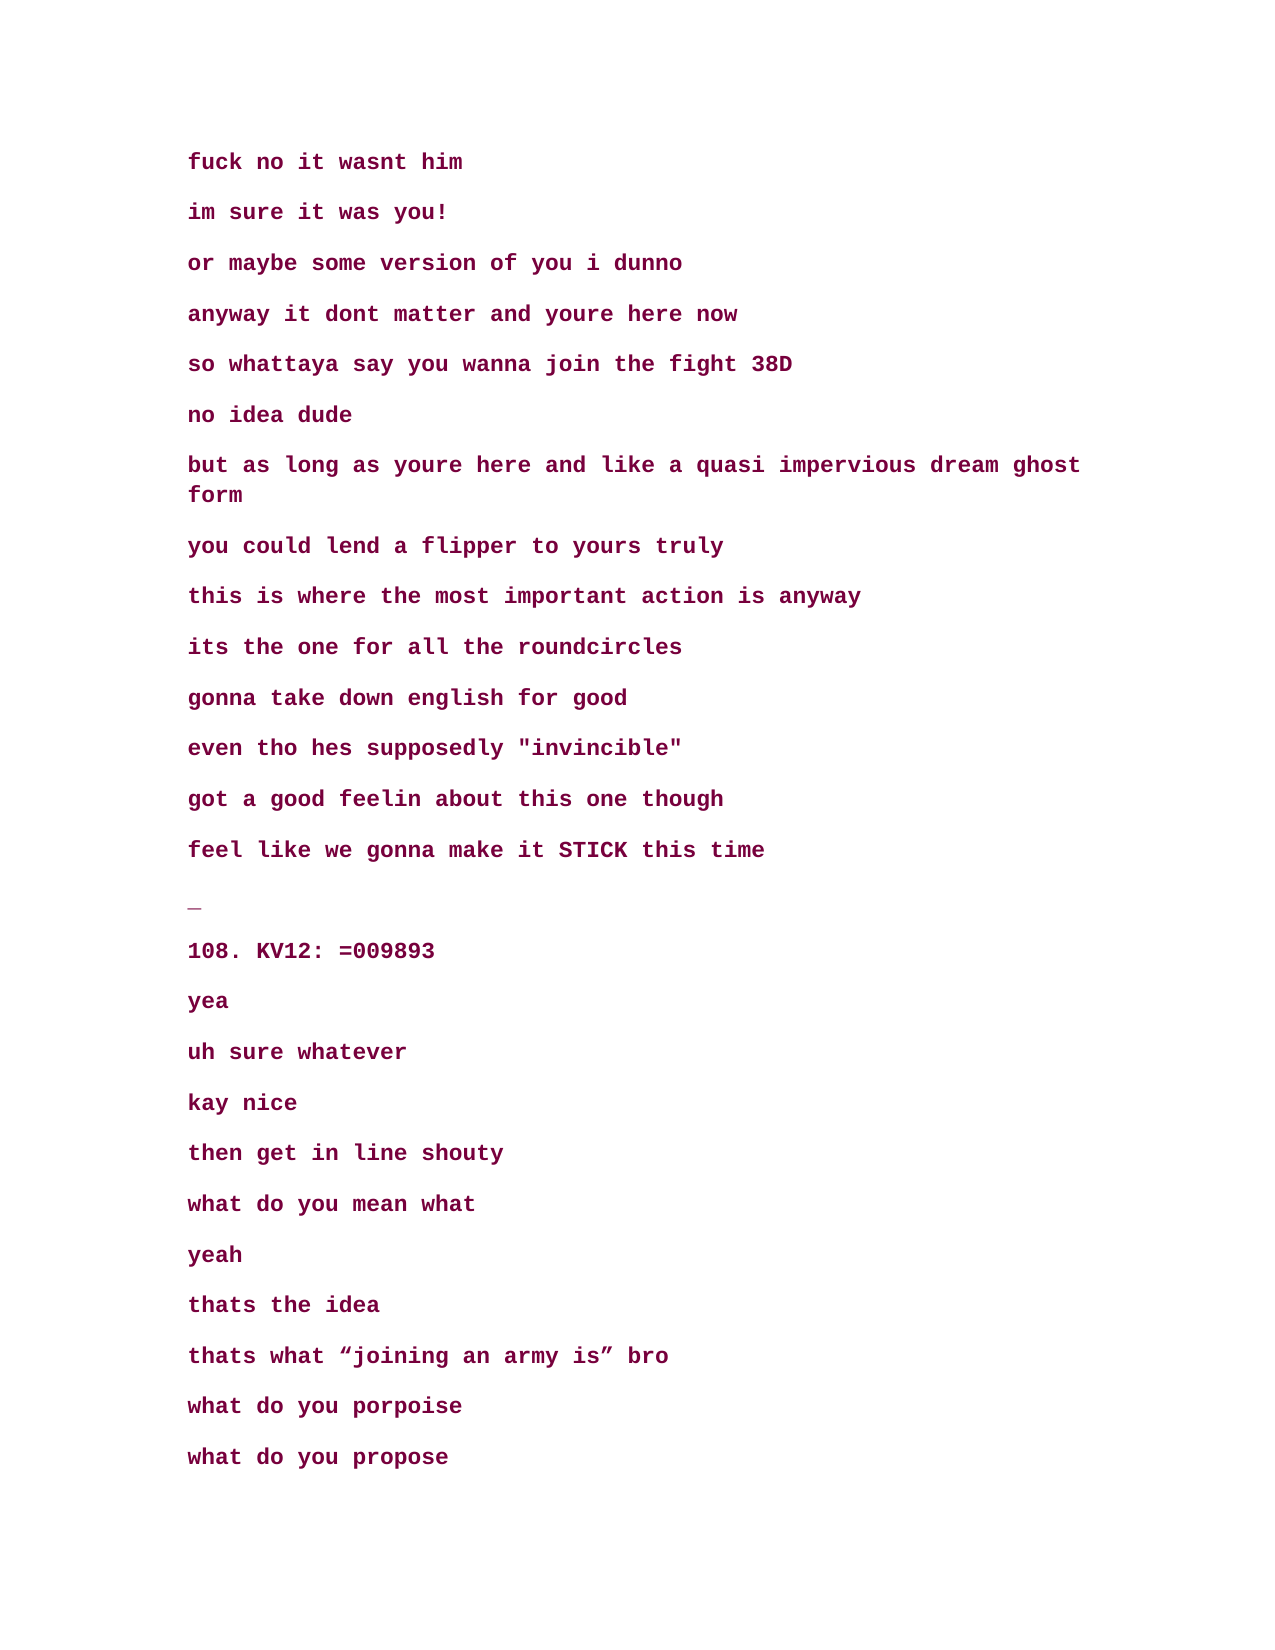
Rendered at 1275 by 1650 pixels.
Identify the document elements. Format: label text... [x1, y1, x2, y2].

text what do you mean what [187, 1192, 1087, 1218]
text uh sure whatever [187, 1040, 1087, 1066]
text but as long as youre here and like a quasi impervious dream ghost form [187, 454, 1087, 509]
text no idea dude [187, 403, 1087, 429]
text what do you propose [187, 1445, 1087, 1471]
text im sure it was you! [187, 201, 1087, 227]
text anyway it dont matter and youre here now [187, 302, 1087, 328]
text kay nice [187, 1091, 1087, 1117]
text then get in line shouty [187, 1142, 1087, 1168]
text thats the idea [187, 1293, 1087, 1319]
text what do you porpoise [187, 1395, 1087, 1421]
text even tho hes supposedly "invincible" [187, 737, 1087, 763]
text you could lend a flipper to yours truly [187, 534, 1087, 560]
text gonna take down english for good [187, 686, 1087, 712]
text its the one for all the roundcircles [187, 635, 1087, 661]
text or maybe some version of you i dunno [187, 251, 1087, 277]
text this is where the most important action is anyway [187, 585, 1087, 611]
text thats what “joining an army is” bro [187, 1344, 1087, 1370]
text feel like we gonna make it STICK this time [187, 838, 1087, 864]
text 108. KV12: =009893 [187, 939, 1087, 965]
text yea [187, 990, 1087, 1016]
text got a good feelin about this one though [187, 787, 1087, 813]
text so whattaya say you wanna join the fight 38D [187, 352, 1087, 378]
text fuck no it wasnt him [187, 150, 1087, 176]
text _ [187, 888, 1087, 914]
text yeah [187, 1243, 1087, 1269]
